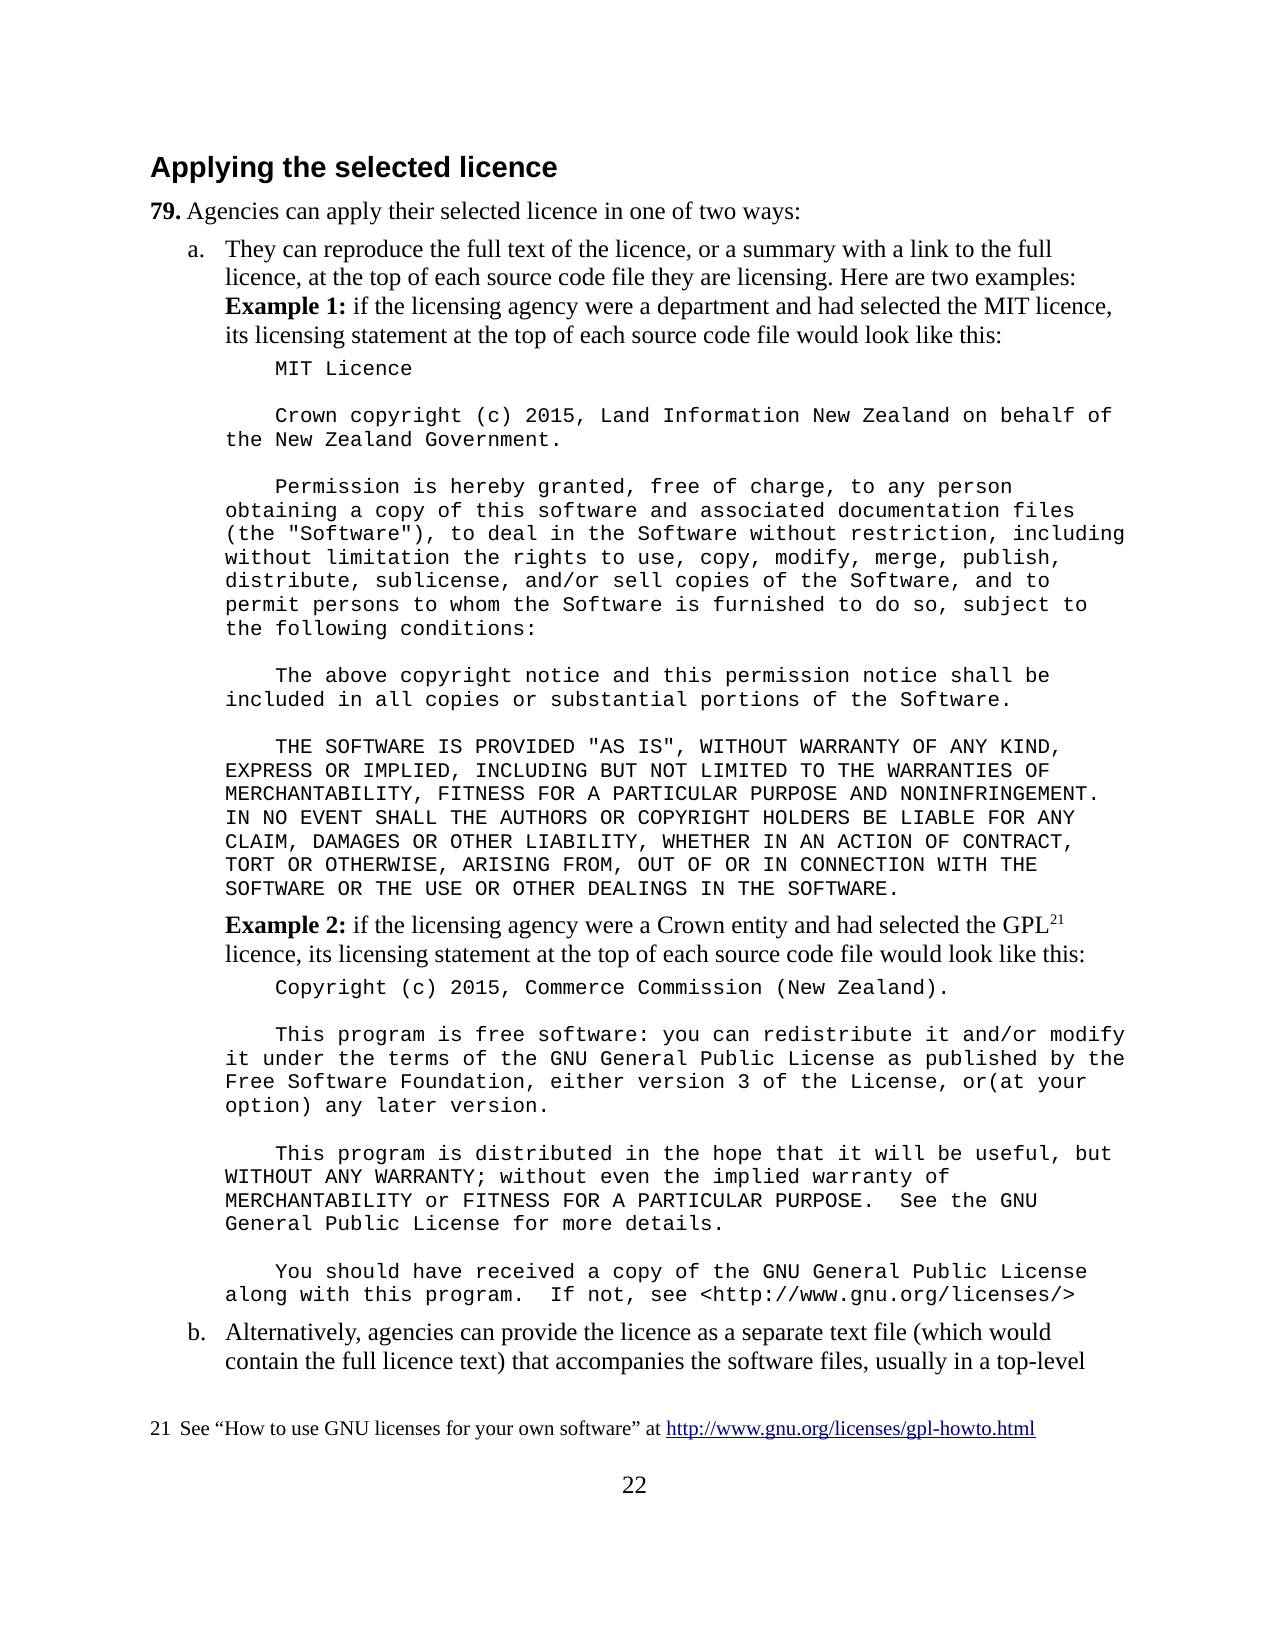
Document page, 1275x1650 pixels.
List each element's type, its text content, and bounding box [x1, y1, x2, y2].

list MIT Licence [187, 358, 1125, 381]
subtitle Applying the selected licence [150, 150, 1125, 183]
list You should have received a copy of the GNU General Public License along with this program. If not, see <http://www.gnu.org/licenses/> [187, 1261, 1125, 1308]
list Copyright (c) 2015, Commerce Commission (New Zealand). [187, 977, 1125, 1001]
list Crown copyright (c) 2015, Land Information New Zealand on behalf of the New Zealand Government. [187, 405, 1125, 452]
list Example 2: if the licensing agency were a Crown entity and had selected the GPL licence, its licensing statement at the top of each source code file would look like this: [187, 911, 1125, 968]
list Alternatively, agencies can provide the licence as a separate text file (which would contain the full licence text) that accompanies the software files, usually in a top-level [187, 1317, 1125, 1374]
list The above copyright notice and this permission notice shall be included in all copies or substantial portions of the Software. [187, 665, 1125, 712]
text 79. Agencies can apply their selected licence in one of two ways: [150, 196, 1125, 225]
list See “How to use GNU licenses for your own software” at http://www.gnu.org/licenses/gpl-howto.html [150, 1416, 1125, 1440]
list This program is distributed in the hope that it will be useful, but WITHOUT ANY WARRANTY; without even the implied warranty of MERCHANTABILITY or FITNESS FOR A PARTICULAR PURPOSE. See the GNU General Public License for more details. [187, 1142, 1125, 1237]
list This program is free software: you can redistribute it and/or modify it under the terms of the GNU General Public License as published by the Free Software Foundation, either version 3 of the License, or(at your option) any later version. [187, 1024, 1125, 1119]
list They can reproduce the full text of the licence, or a summary with a link to the full licence, at the top of each source code file they are licensing. Here are two examples: Example 1: if the licensing agency were a department and had selected the MIT licence, its licensing statement at the top of each source code file would look like this: [187, 234, 1125, 349]
list Permission is hereby granted, free of charge, to any person obtaining a copy of this software and associated documentation files (the "Software"), to deal in the Software without restriction, including without limitation the rights to use, copy, modify, merge, publish, distribute, sublicense, and/or sell copies of the Software, and to permit persons to whom the Software is furnished to do so, subject to the following conditions: [187, 476, 1125, 641]
list THE SOFTWARE IS PROVIDED "AS IS", WITHOUT WARRANTY OF ANY KIND, EXPRESS OR IMPLIED, INCLUDING BUT NOT LIMITED TO THE WARRANTIES OF MERCHANTABILITY, FITNESS FOR A PARTICULAR PURPOSE AND NONINFRINGEMENT. IN NO EVENT SHALL THE AUTHORS OR COPYRIGHT HOLDERS BE LIABLE FOR ANY CLAIM, DAMAGES OR OTHER LIABILITY, WHETHER IN AN ACTION OF CONTRACT, TORT OR OTHERWISE, ARISING FROM, OUT OF OR IN CONNECTION WITH THE SOFTWARE OR THE USE OR OTHER DEALINGS IN THE SOFTWARE. [187, 736, 1125, 902]
